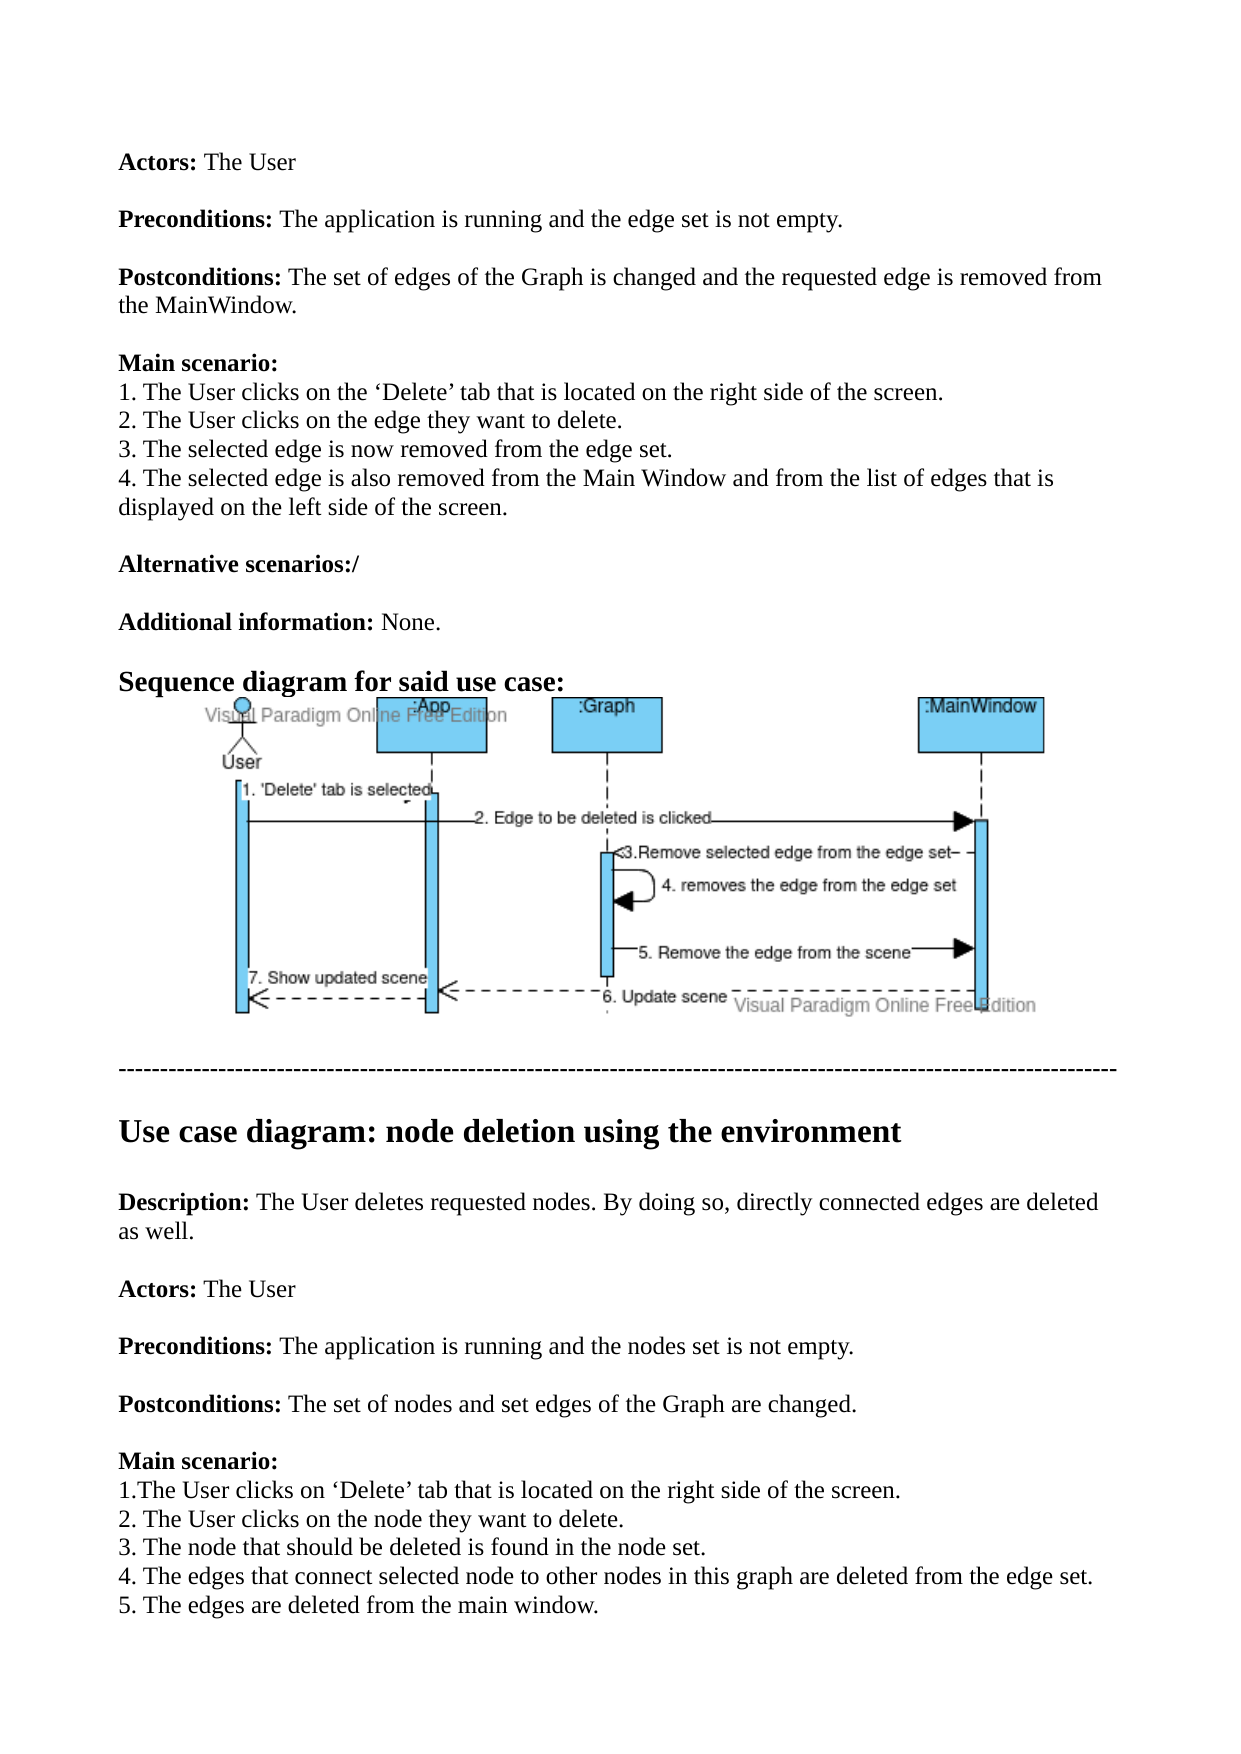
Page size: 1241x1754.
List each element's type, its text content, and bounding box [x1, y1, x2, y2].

text 4. The selected edge is also removed from the Main Window and from the list of edges that is displayed on the left side of the screen. [118, 463, 1122, 521]
text Actors: The User [118, 1245, 1122, 1302]
picture [196, 697, 1045, 1020]
text Postconditions: The set of nodes and set edges of the Graph are changed. [118, 1360, 1122, 1417]
text 3. The selected edge is now removed from the edge set. [118, 434, 1122, 463]
text 4. The edges that connect selected node to other nodes in this graph are deleted from the edge set. [118, 1561, 1122, 1590]
text Preconditions: The application is running and the edge set is not empty. [118, 204, 1122, 233]
text Actors: The User [118, 147, 1122, 176]
text Postconditions: The set of edges of the Graph is changed and the requested edge is removed from the MainWindow. [118, 262, 1122, 319]
text Main scenario: [118, 1417, 1122, 1475]
text Preconditions: The application is running and the nodes set is not empty. [118, 1302, 1122, 1360]
text Additional information: None. [118, 607, 1122, 636]
text 1.The User clicks on ‘Delete’ tab that is located on the right side of the screen. [118, 1475, 1122, 1504]
text Main scenario: [118, 348, 1122, 377]
text 1. The User clicks on the ‘Delete’ tab that is located on the right side of the screen. [118, 377, 1122, 406]
text ------------------------------------------------------------------------------------------------------------------------ [118, 1053, 1122, 1082]
text 2. The User clicks on the edge they want to delete. [118, 406, 1122, 434]
text 3. The node that should be deleted is found in the node set. [118, 1532, 1122, 1561]
text Sequence diagram for said use case: [118, 664, 1122, 698]
text Alternative scenarios:/ [118, 549, 1122, 578]
text 5. The edges are deleted from the main window. [118, 1590, 1122, 1619]
text Use case diagram: node deletion using the environment [118, 1111, 1122, 1149]
text Description: The User deletes requested nodes. By doing so, directly connected edges are deleted as well. [118, 1187, 1122, 1245]
text 2. The User clicks on the node they want to delete. [118, 1504, 1122, 1532]
